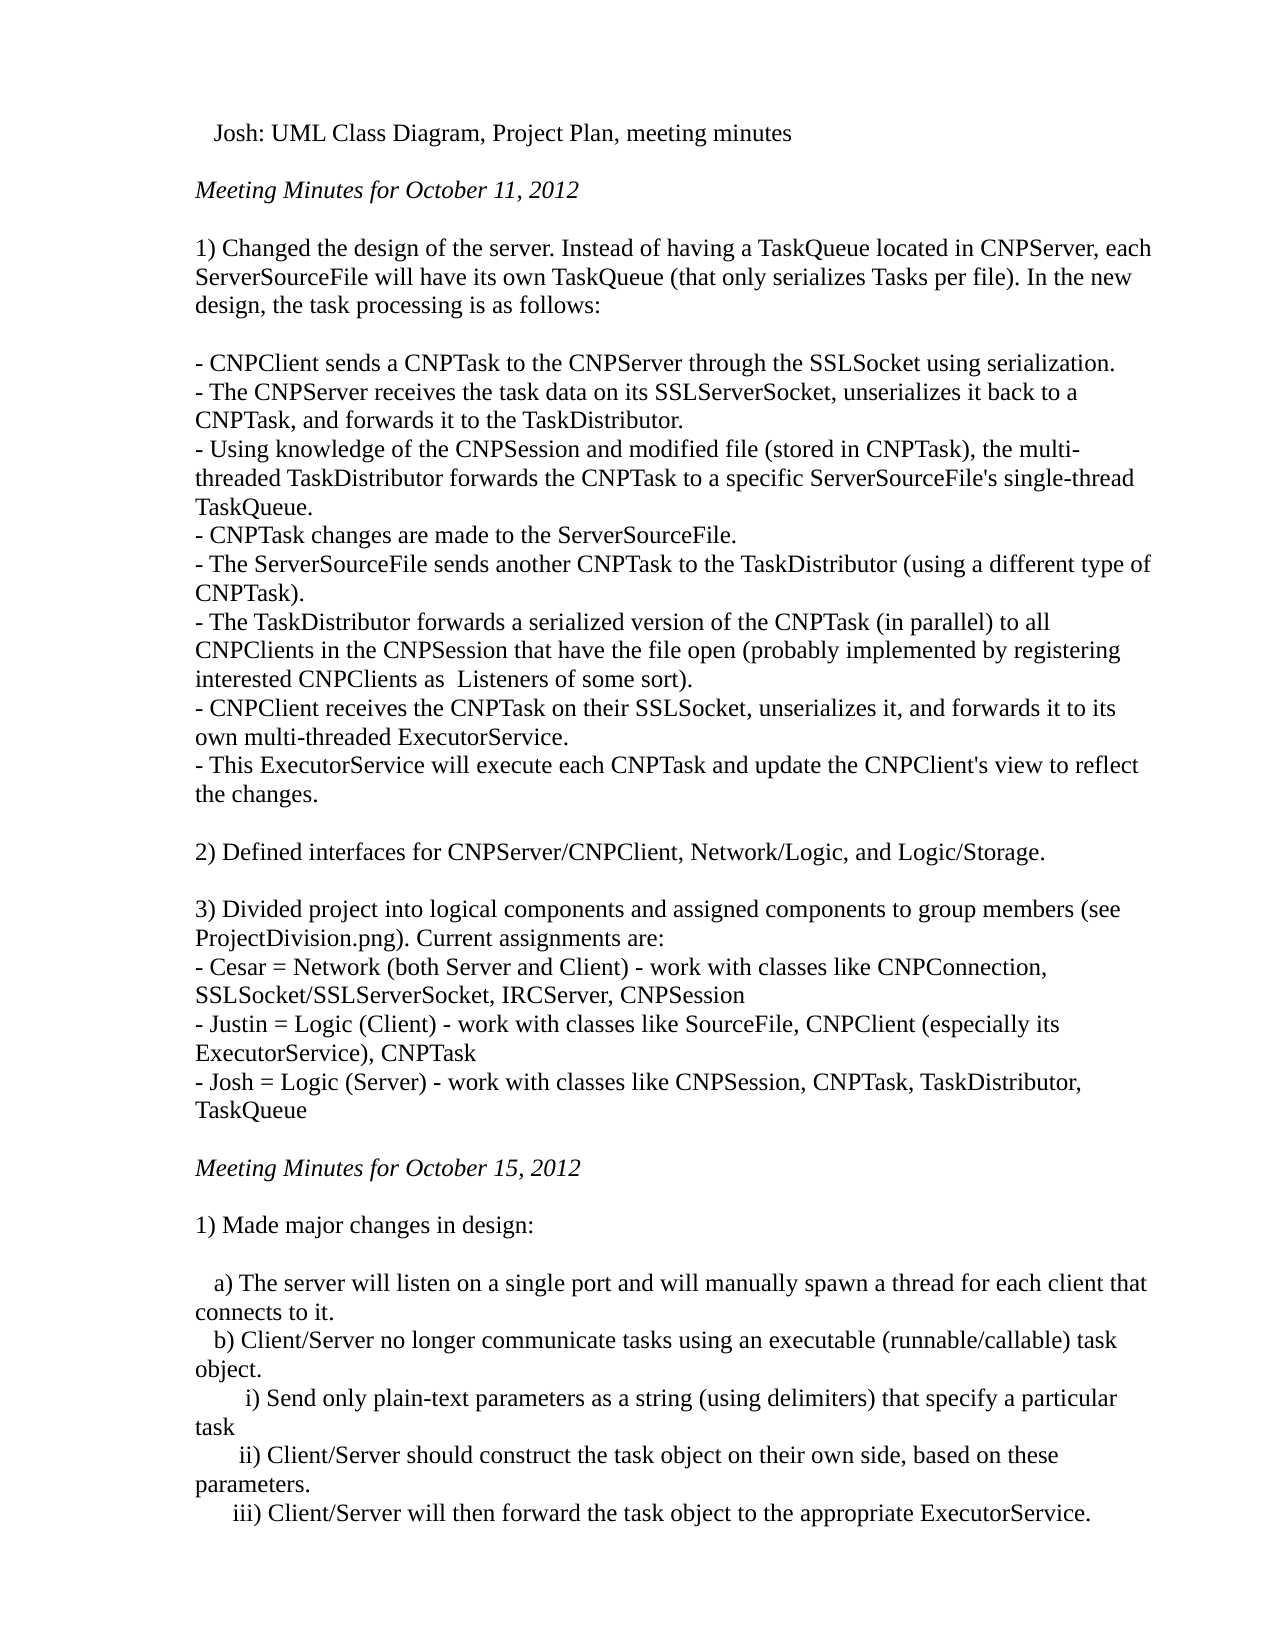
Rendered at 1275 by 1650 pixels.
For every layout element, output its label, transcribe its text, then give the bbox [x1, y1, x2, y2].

text iii) Client/Server will then forward the task object to the appropriate ExecutorService. [195, 1498, 1157, 1527]
text - Using knowledge of the CNPSession and modified file (stored in CNPTask), the multi-threaded TaskDistributor forwards the CNPTask to a specific ServerSourceFile's single-thread TaskQueue. [195, 434, 1157, 521]
text - The CNPServer receives the task data on its SSLServerSocket, unserializes it back to a CNPTask, and forwards it to the TaskDistributor. [195, 377, 1157, 434]
text - CNPClient sends a CNPTask to the CNPServer through the SSLSocket using serialization. [195, 348, 1157, 377]
text ii) Client/Server should construct the task object on their own side, based on these parameters. [195, 1441, 1157, 1498]
text - Cesar = Network (both Server and Client) - work with classes like CNPConnection, SSLSocket/SSLServerSocket, IRCServer, CNPSession [195, 952, 1157, 1009]
text - Justin = Logic (Client) - work with classes like SourceFile, CNPClient (especially its ExecutorService), CNPTask [195, 1009, 1157, 1067]
text - The ServerSourceFile sends another CNPTask to the TaskDistributor (using a different type of CNPTask). [195, 549, 1157, 607]
text i) Send only plain-text parameters as a string (using delimiters) that specify a particular task [195, 1383, 1157, 1441]
text 3) Divided project into logical components and assigned components to group members (see ProjectDivision.png). Current assignments are: [195, 894, 1157, 952]
text a) The server will listen on a single port and will manually spawn a thread for each client that connects to it. [195, 1268, 1157, 1326]
text 1) Made major changes in design: [195, 1211, 1157, 1239]
text - CNPClient receives the CNPTask on their SSLSocket, unserializes it, and forwards it to its own multi-threaded ExecutorService. [195, 693, 1157, 751]
text Meeting Minutes for October 11, 2012 [195, 176, 1157, 204]
text Josh: UML Class Diagram, Project Plan, meeting minutes [195, 118, 1157, 147]
text 1) Changed the design of the server. Instead of having a TaskQueue located in CNPServer, each ServerSourceFile will have its own TaskQueue (that only serializes Tasks per file). In the new design, the task processing is as follows: [195, 233, 1157, 319]
text - Josh = Logic (Server) - work with classes like CNPSession, CNPTask, TaskDistributor, TaskQueue [195, 1067, 1157, 1124]
text - The TaskDistributor forwards a serialized version of the CNPTask (in parallel) to all CNPClients in the CNPSession that have the file open (probably implemented by registering interested CNPClients as Listeners of some sort). [195, 607, 1157, 693]
text 2) Defined interfaces for CNPServer/CNPClient, Network/Logic, and Logic/Storage. [195, 837, 1157, 866]
text Meeting Minutes for October 15, 2012 [195, 1153, 1157, 1182]
text b) Client/Server no longer communicate tasks using an executable (runnable/callable) task object. [195, 1326, 1157, 1383]
text - This ExecutorService will execute each CNPTask and update the CNPClient's view to reflect the changes. [195, 751, 1157, 808]
text - CNPTask changes are made to the ServerSourceFile. [195, 521, 1157, 549]
